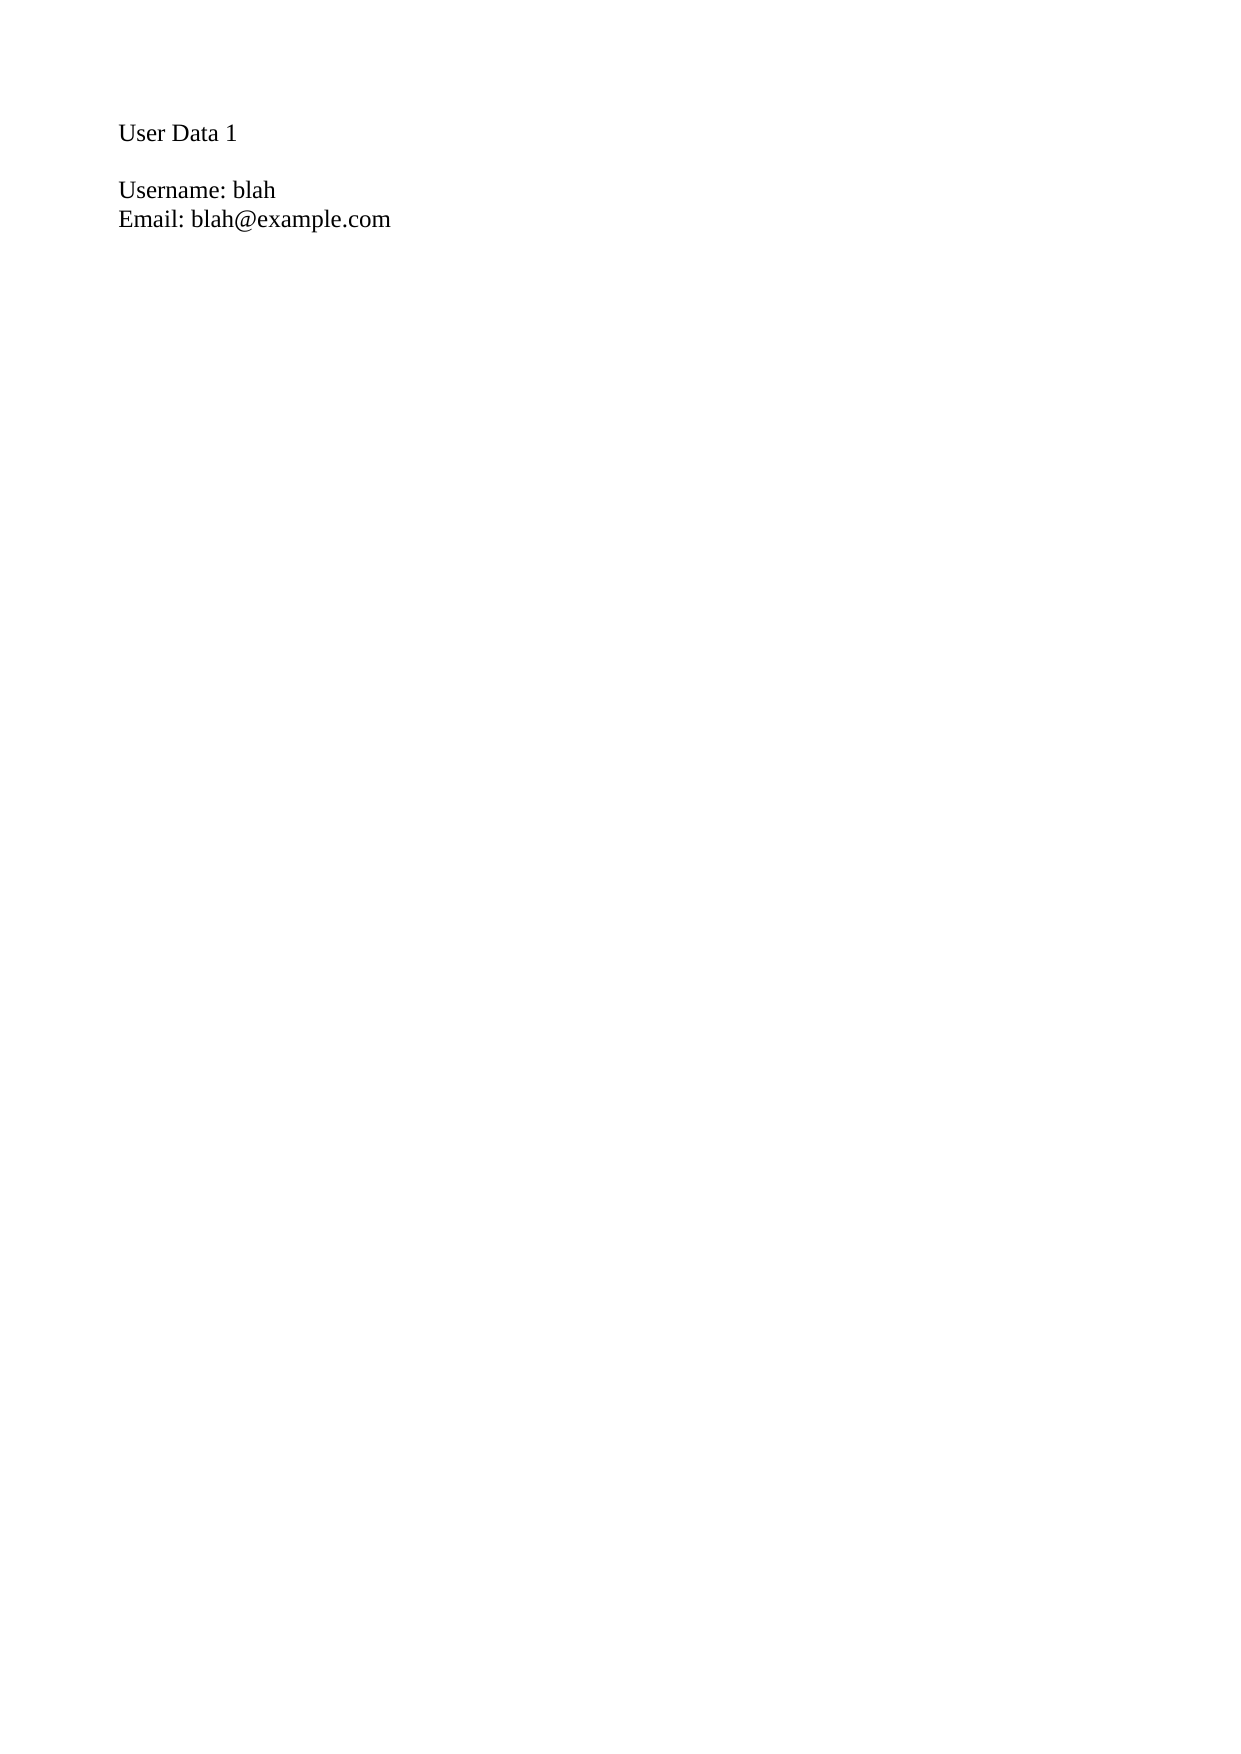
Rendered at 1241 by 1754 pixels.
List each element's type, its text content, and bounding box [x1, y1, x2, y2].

text Email: blah@example.com [118, 204, 1122, 233]
text Username: blah [118, 176, 1122, 204]
text User Data 1 [118, 118, 1122, 147]
